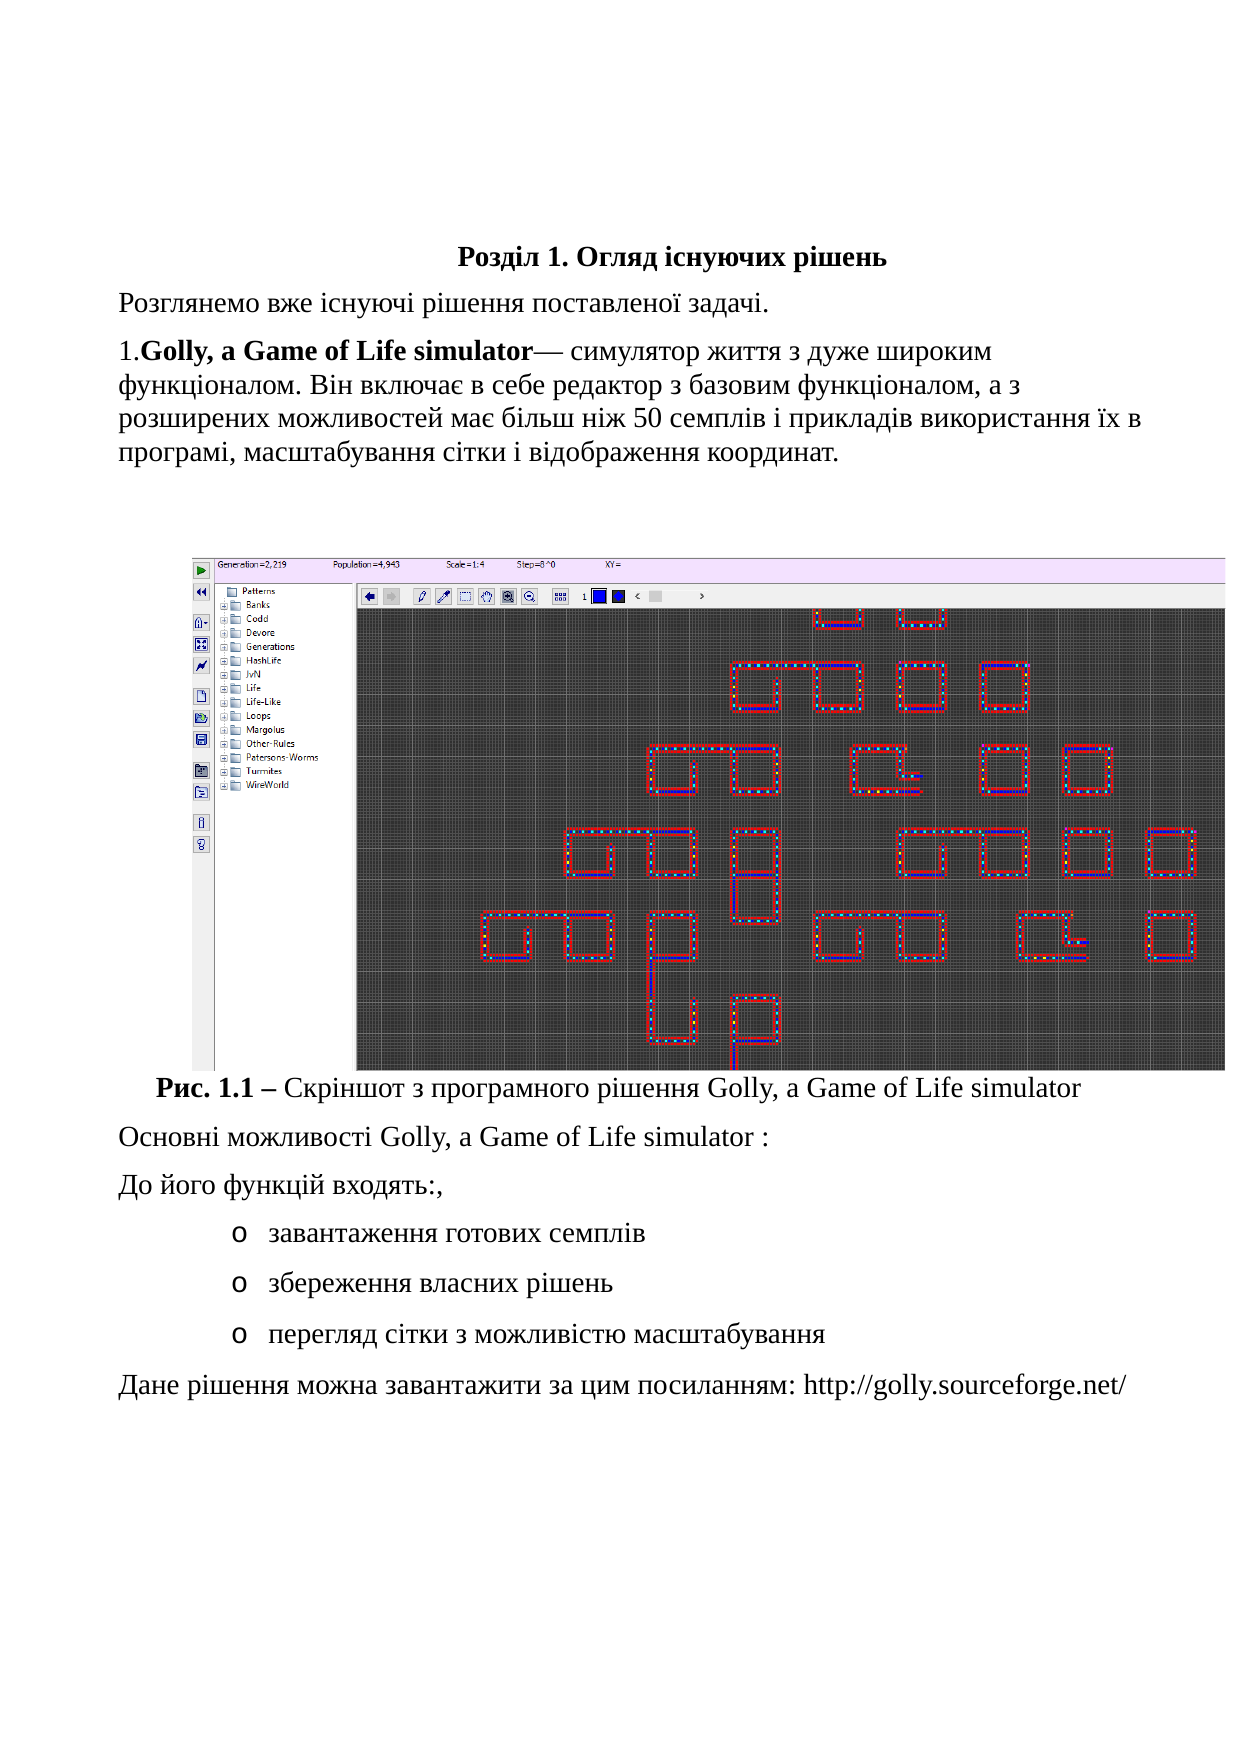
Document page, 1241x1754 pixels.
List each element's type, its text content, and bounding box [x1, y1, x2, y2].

text Рис. 1.1 – Скріншот з програмного рішення Golly, a Game of Life simulator [156, 530, 1152, 1104]
text Дане рішення можна завантажити за цим посиланням: http://golly.sourceforge.net/ [118, 1367, 1152, 1400]
text Розглянемо вже існуючі рішення поставленої задачі. [118, 285, 1152, 319]
text Основні можливості Golly, a Game of Life simulator : [118, 1119, 1152, 1152]
list завантаження готових семплів [231, 1215, 1152, 1251]
text До його функцій входять:, [118, 1167, 1152, 1200]
text 1.Golly, a Game of Life simulator— симулятор життя з дуже широким функціоналом. Він включає в себе редактор з базовим функціоналом, а з розширених можливостей має більш ніж 50 семплів і прикладів використання їх в програмі, масштабування сітки і відображення координат. [118, 333, 1152, 468]
subtitle Розділ 1. Огляд існуючих рішень [118, 239, 1152, 273]
list перегляд сітки з можливістю масштабування [231, 1316, 1152, 1352]
list збереження власних рішень [231, 1266, 1152, 1302]
